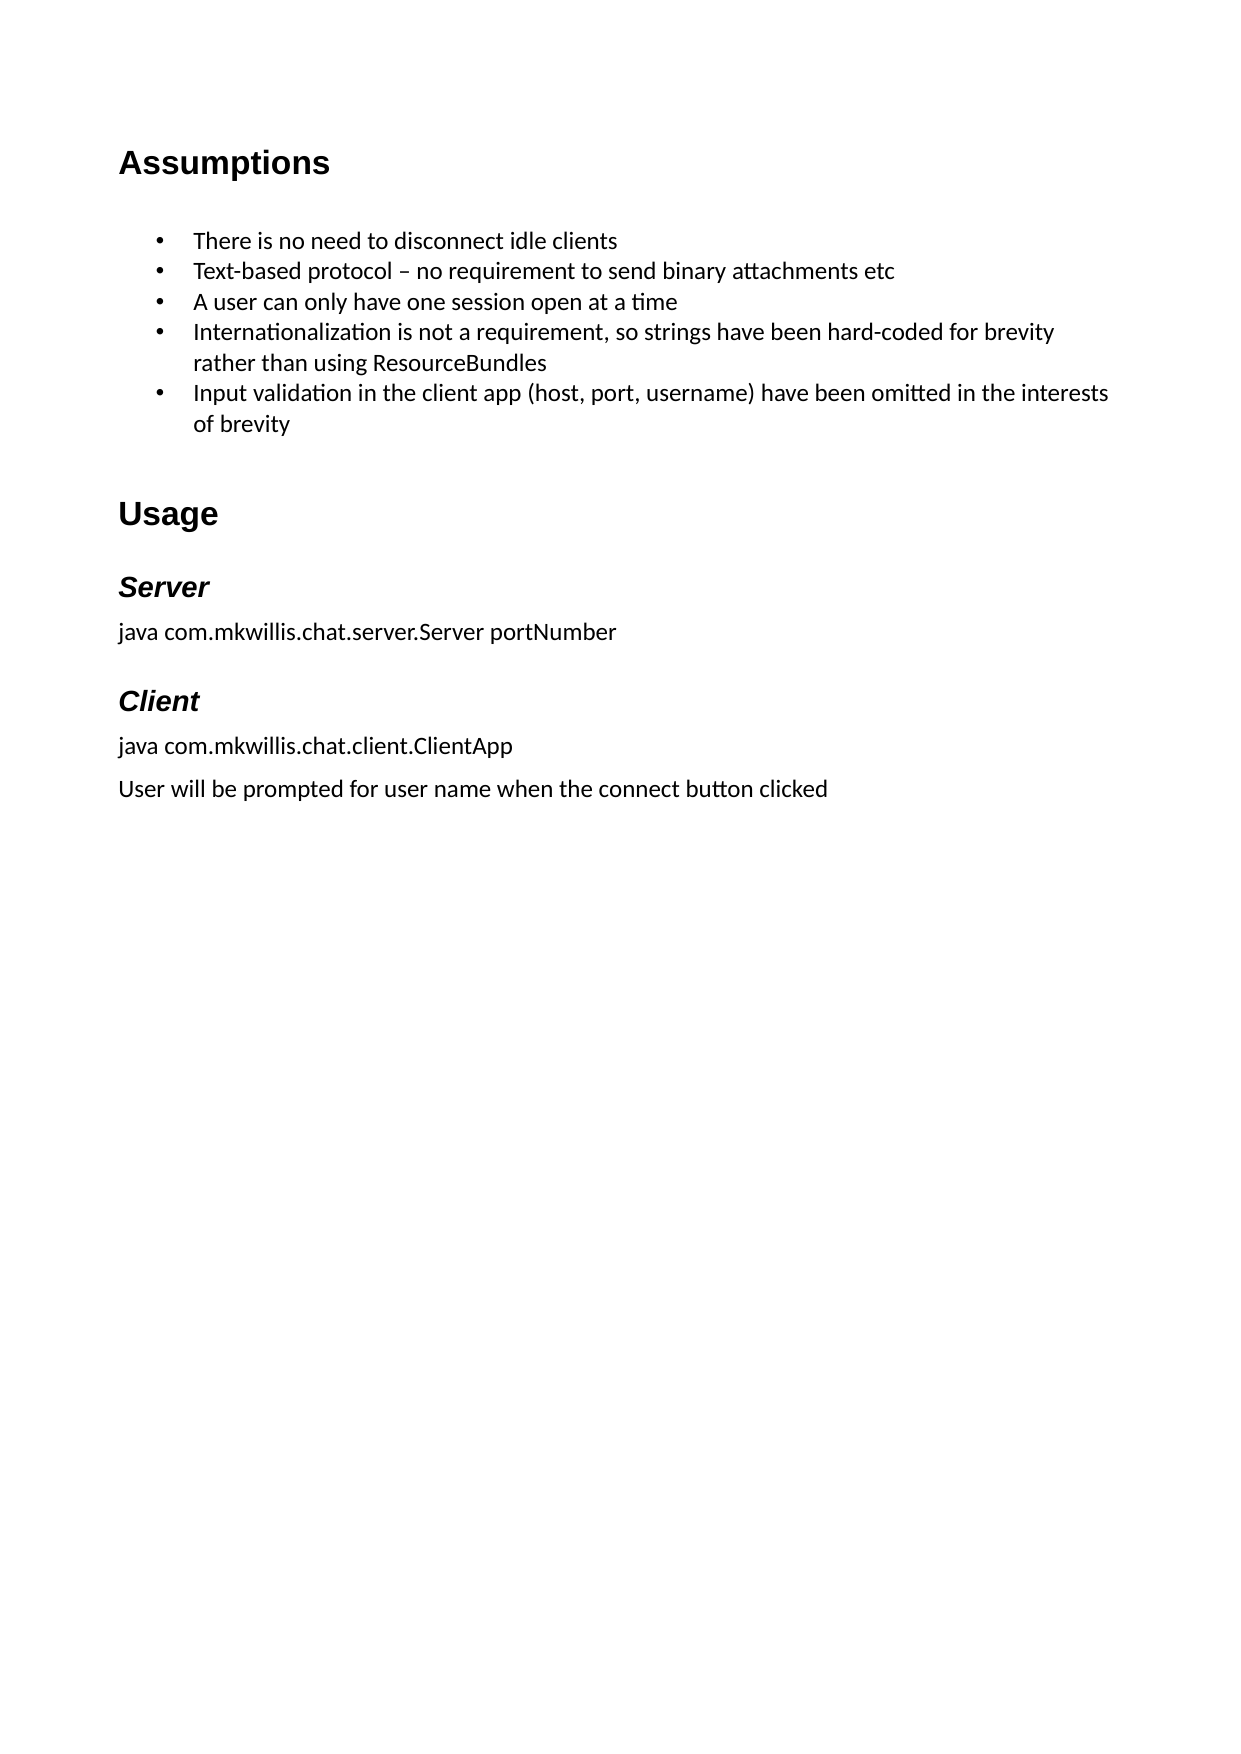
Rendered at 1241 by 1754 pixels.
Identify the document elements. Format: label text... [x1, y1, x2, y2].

subtitle Assumptions [118, 143, 1122, 182]
text java com.mkwillis.chat.client.ClientApp [118, 730, 1122, 761]
subtitle Usage [118, 494, 1122, 533]
list Text-based protocol – no requirement to send binary attachments etc [156, 255, 1122, 286]
text java com.mkwillis.chat.server.Server portNumber [118, 616, 1122, 647]
list Input validation in the client app (host, port, username) have been omitted in the interests of brevity [156, 377, 1122, 438]
subtitle Server [118, 570, 1122, 604]
list There is no need to disconnect idle clients [156, 225, 1122, 255]
subtitle Client [118, 684, 1122, 718]
text User will be prompted for user name when the connect button clicked [118, 773, 1122, 804]
list A user can only have one session open at a time [156, 286, 1122, 316]
list Internationalization is not a requirement, so strings have been hard-coded for brevity rather than using ResourceBundles [156, 316, 1122, 377]
